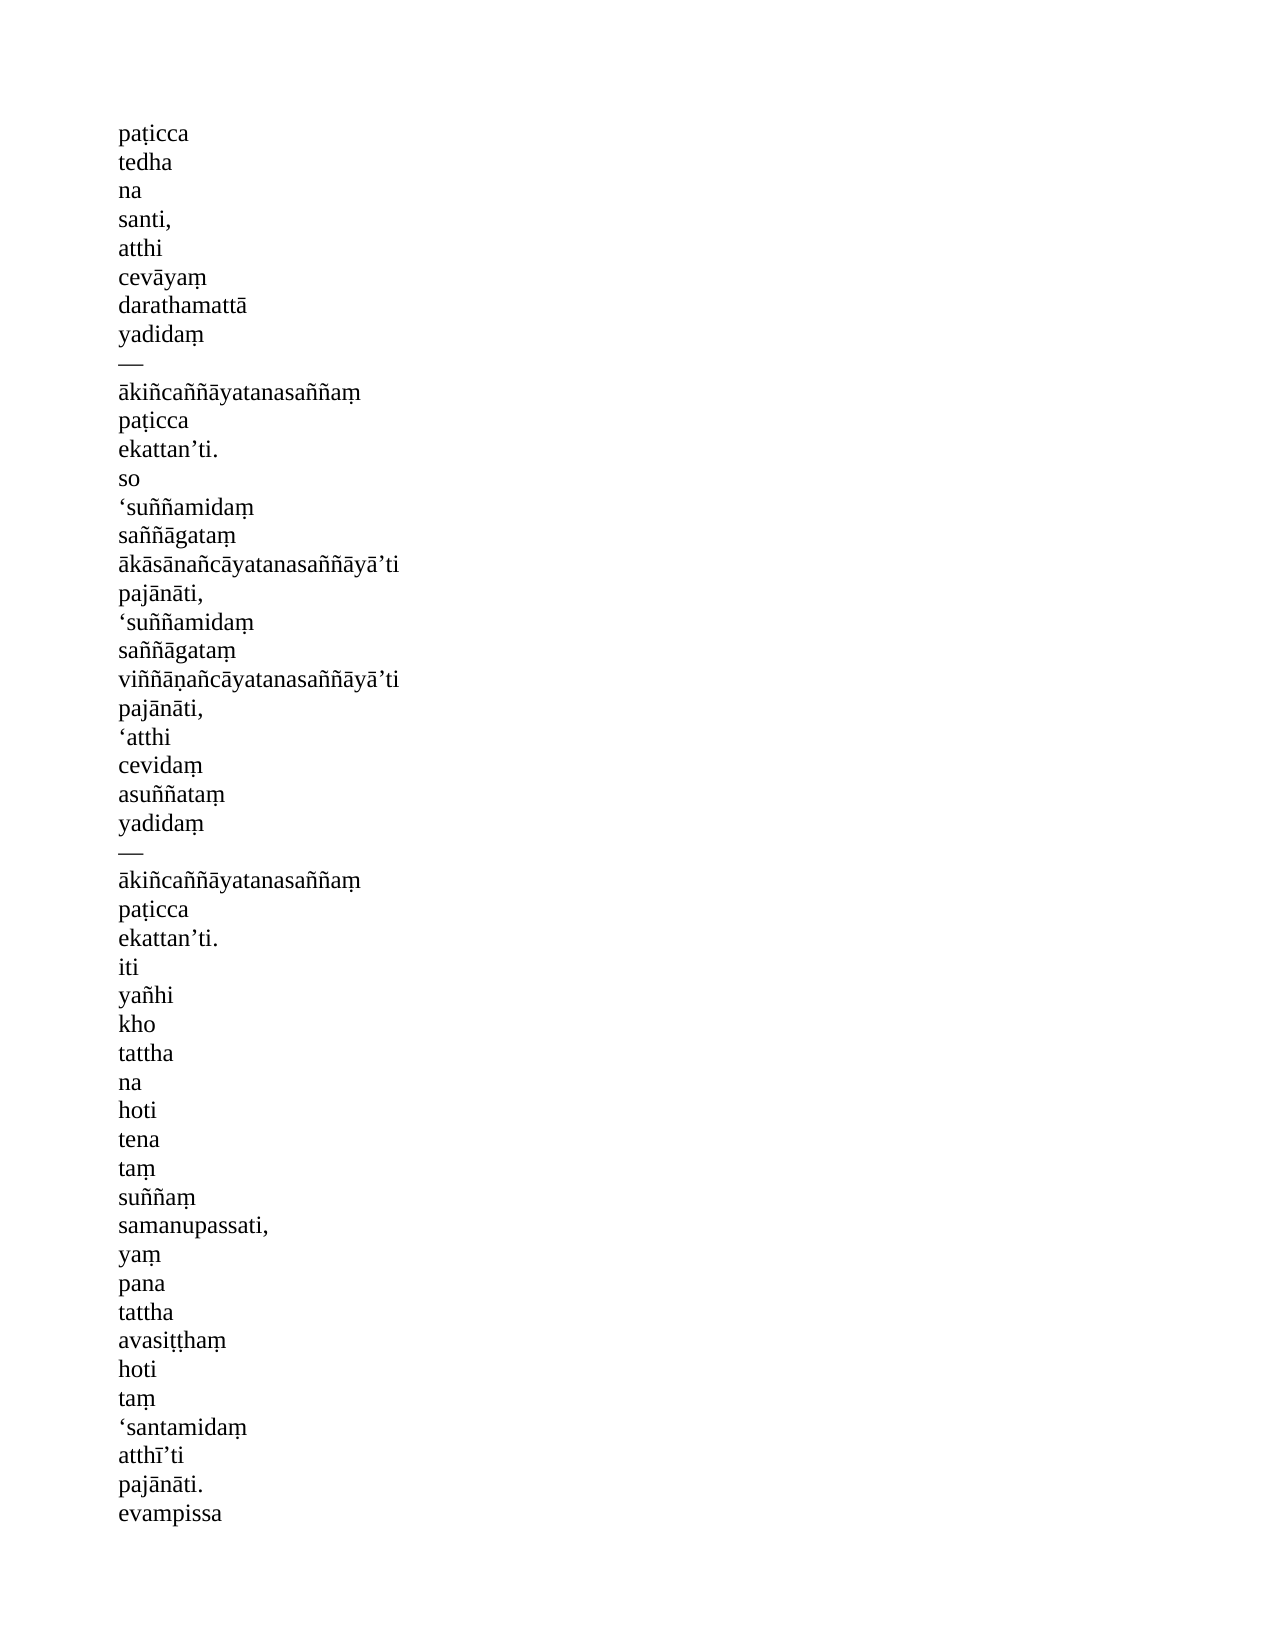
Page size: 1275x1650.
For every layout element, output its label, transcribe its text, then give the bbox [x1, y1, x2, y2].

text pajānāti, [118, 578, 1157, 607]
text paṭicca [118, 406, 1157, 434]
text hoti [118, 1096, 1157, 1124]
text saññāgataṃ [118, 636, 1157, 664]
text tedha [118, 147, 1157, 176]
text suññaṃ [118, 1182, 1157, 1211]
text — [118, 837, 1157, 866]
text avasiṭṭhaṃ [118, 1326, 1157, 1354]
text ākiñcaññāyatanasaññaṃ [118, 866, 1157, 894]
text asuññataṃ [118, 779, 1157, 808]
text saññāgataṃ [118, 521, 1157, 549]
text tattha [118, 1038, 1157, 1067]
text taṃ [118, 1153, 1157, 1182]
text cevidaṃ [118, 751, 1157, 779]
text yaṃ [118, 1239, 1157, 1268]
text pajānāti, [118, 693, 1157, 722]
text samanupassati, [118, 1211, 1157, 1239]
text tena [118, 1124, 1157, 1153]
text ekattan’ti. [118, 434, 1157, 463]
text yañhi [118, 981, 1157, 1009]
text yadidaṃ [118, 808, 1157, 837]
text taṃ [118, 1383, 1157, 1412]
text pajānāti. [118, 1469, 1157, 1498]
text so [118, 463, 1157, 492]
text evampissa [118, 1498, 1157, 1527]
text darathamattā [118, 291, 1157, 319]
text ‘suññamidaṃ [118, 492, 1157, 521]
text santi, [118, 204, 1157, 233]
text hoti [118, 1354, 1157, 1383]
text ‘atthi [118, 722, 1157, 751]
text pana [118, 1268, 1157, 1297]
text viññāṇañcāyatanasaññāyā’ti [118, 664, 1157, 693]
text na [118, 1067, 1157, 1096]
text — [118, 348, 1157, 377]
text yadidaṃ [118, 319, 1157, 348]
text cevāyaṃ [118, 262, 1157, 291]
text paṭicca [118, 118, 1157, 147]
text iti [118, 952, 1157, 981]
text ‘suññamidaṃ [118, 607, 1157, 636]
text ākāsānañcāyatanasaññāyā’ti [118, 549, 1157, 578]
text ekattan’ti. [118, 923, 1157, 952]
text atthi [118, 233, 1157, 262]
text kho [118, 1009, 1157, 1038]
text atthī’ti [118, 1441, 1157, 1469]
text ‘santamidaṃ [118, 1412, 1157, 1441]
text ākiñcaññāyatanasaññaṃ [118, 377, 1157, 406]
text na [118, 176, 1157, 204]
text paṭicca [118, 894, 1157, 923]
text tattha [118, 1297, 1157, 1326]
